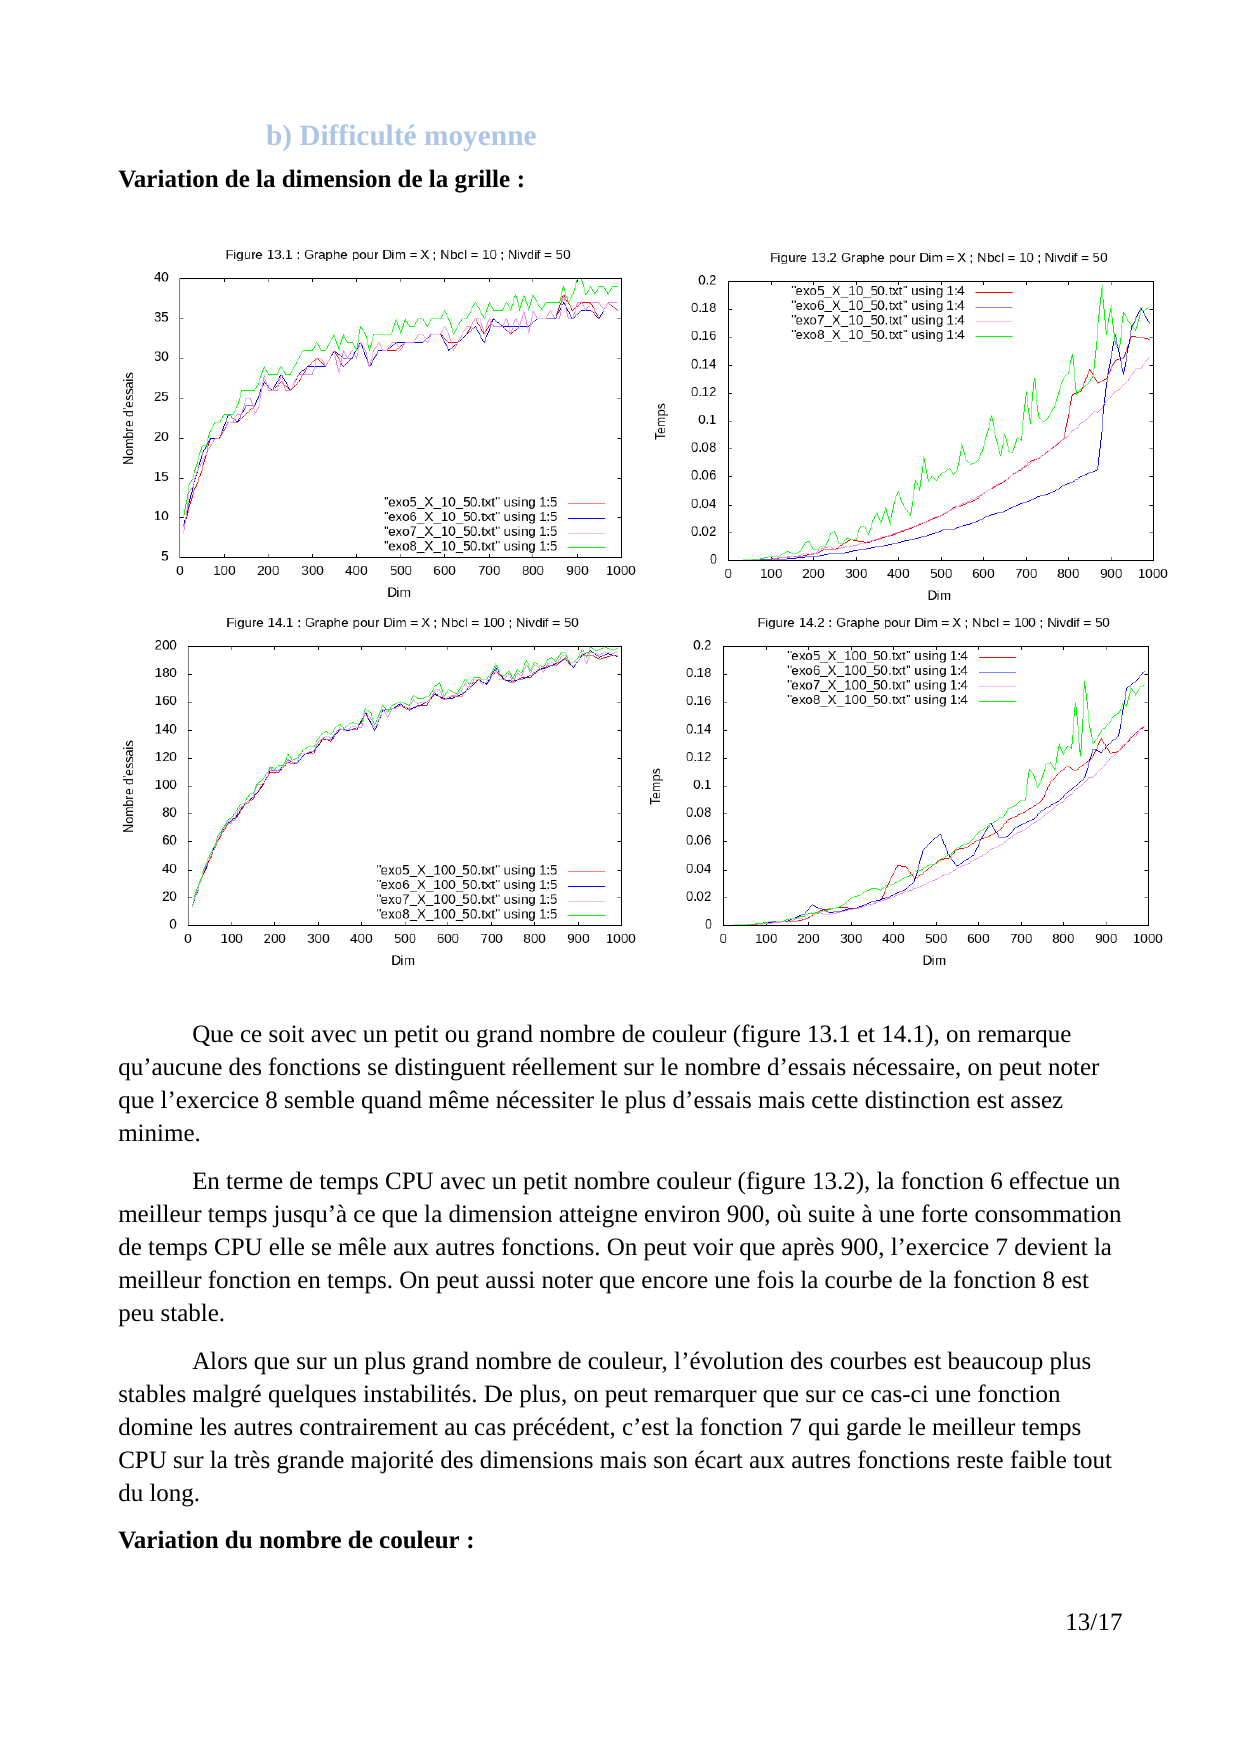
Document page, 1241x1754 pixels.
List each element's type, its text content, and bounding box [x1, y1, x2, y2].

text Variation de la dimension de la grille : [118, 164, 1122, 193]
text En terme de temps CPU avec un petit nombre couleur (figure 13.2), la fonction 6 effectue un meilleur temps jusqu’à ce que la dimension atteigne environ 900, où suite à une forte consommation de temps CPU elle se mêle aux autres fonctions. On peut voir que après 900, l’exercice 7 devient la meilleur fonction en temps. On peut aussi noter que encore une fois la courbe de la fonction 8 est peu stable. [118, 1166, 1122, 1327]
text Que ce soit avec un petit ou grand nombre de couleur (figure 13.1 et 14.1), on remarque qu’aucune des fonctions se distinguent réellement sur le nombre d’essais nécessaire, on peut noter que l’exercice 8 semble quand même nécessiter le plus d’essais mais cette distinction est assez minime. [118, 1019, 1122, 1147]
subtitle b) Difficulté moyenne [118, 118, 1122, 152]
text Alors que sur un plus grand nombre de couleur, l’évolution des courbes est beaucoup plus stables malgré quelques instabilités. De plus, on peut remarquer que sur ce cas-ci une fonction domine les autres contrairement au cas précédent, c’est la fonction 7 qui garde le meilleur temps CPU sur la très grande majorité des dimensions mais son écart aux autres fonctions reste faible tout du long. [118, 1346, 1122, 1507]
picture [118, 234, 1178, 972]
text Variation du nombre de couleur : [118, 1525, 1122, 1554]
